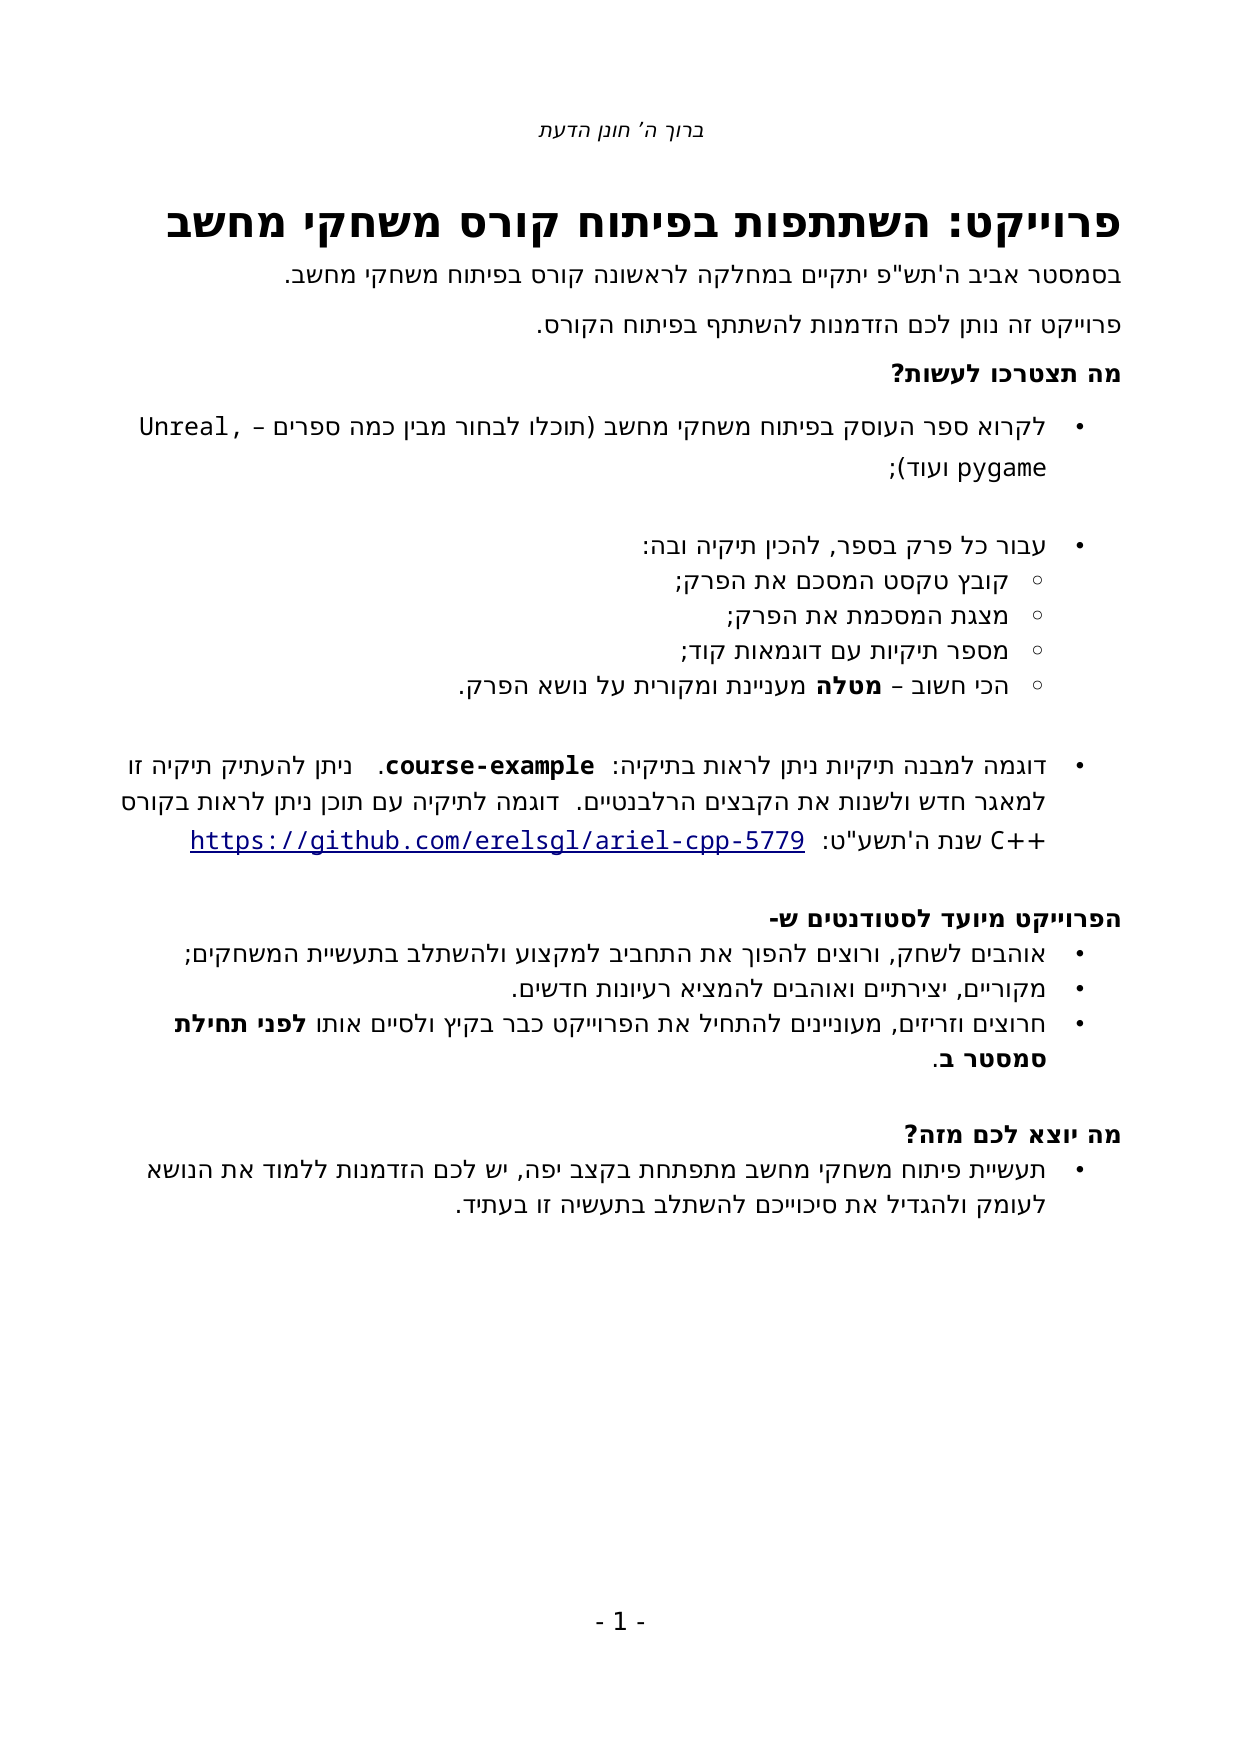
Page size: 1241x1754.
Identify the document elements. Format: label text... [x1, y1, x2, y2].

list לקרוא ספר העוסק בפיתוח משחקי מחשב (תוכלו לבחור מבין כמה ספרים – Unreal, pygame ועוד); [118, 409, 1084, 525]
list חרוצים וזריזים, מעוניינים להתחיל את הפרוייקט כבר בקיץ ולסיים אותו לפני תחילת סמסטר ב. [118, 1009, 1084, 1073]
list מצגת המסכמת את הפרק; [118, 602, 1047, 631]
list הכי חשוב – מטלה מעניינת ומקורית על נושא הפרק. [118, 672, 1047, 701]
list תעשיית פיתוח משחקי מחשב מתפתחת בקצב יפה, יש לכם הזדמנות ללמוד את הנושא לעומק ולהגדיל את סיכוייכם להשתלב בתעשיה זו בעתיד. [118, 1155, 1084, 1219]
list מספר תיקיות עם דוגמאות קוד; [118, 637, 1047, 666]
list עבור כל פרק בספר, להכין תיקיה ובה: [118, 532, 1084, 561]
list מקוריים, יצירתיים ואוהבים להמציא רעיונות חדשים. [118, 974, 1084, 1003]
text בסמסטר אביב ה'תש"פ יתקיים במחלקה לראשונה קורס בפיתוח משחקי מחשב. [118, 260, 1122, 289]
text מה יוצא לכם מזה? [118, 1120, 1122, 1149]
list קובץ טקסט המסכם את הפרק; [118, 567, 1047, 596]
text הפרוייקט מיועד לסטודנטים ש- [118, 904, 1122, 933]
list אוהבים לשחק, ורוצים להפוך את התחביב למקצוע ולהשתלב בתעשיית המשחקים; [118, 939, 1084, 968]
list דוגמה למבנה תיקיות ניתן לראות בתיקיה: course-example. ניתן להעתיק תיקיה זו למאגר חדש ולשנות את הקבצים הרלבנטיים. דוגמה לתיקיה עם תוכן ניתן לראות בקורס ++C שנת ה'תשע"ט: https://github.com/erelsgl/ariel-cpp-5779 [118, 747, 1084, 856]
subtitle פרוייקט: השתתפות בפיתוח קורס משחקי מחשב [118, 197, 1122, 248]
text מה תצטרכו לעשות? [118, 359, 1122, 389]
text פרוייקט זה נותן לכם הזדמנות להשתתף בפיתוח הקורס. [118, 310, 1122, 339]
